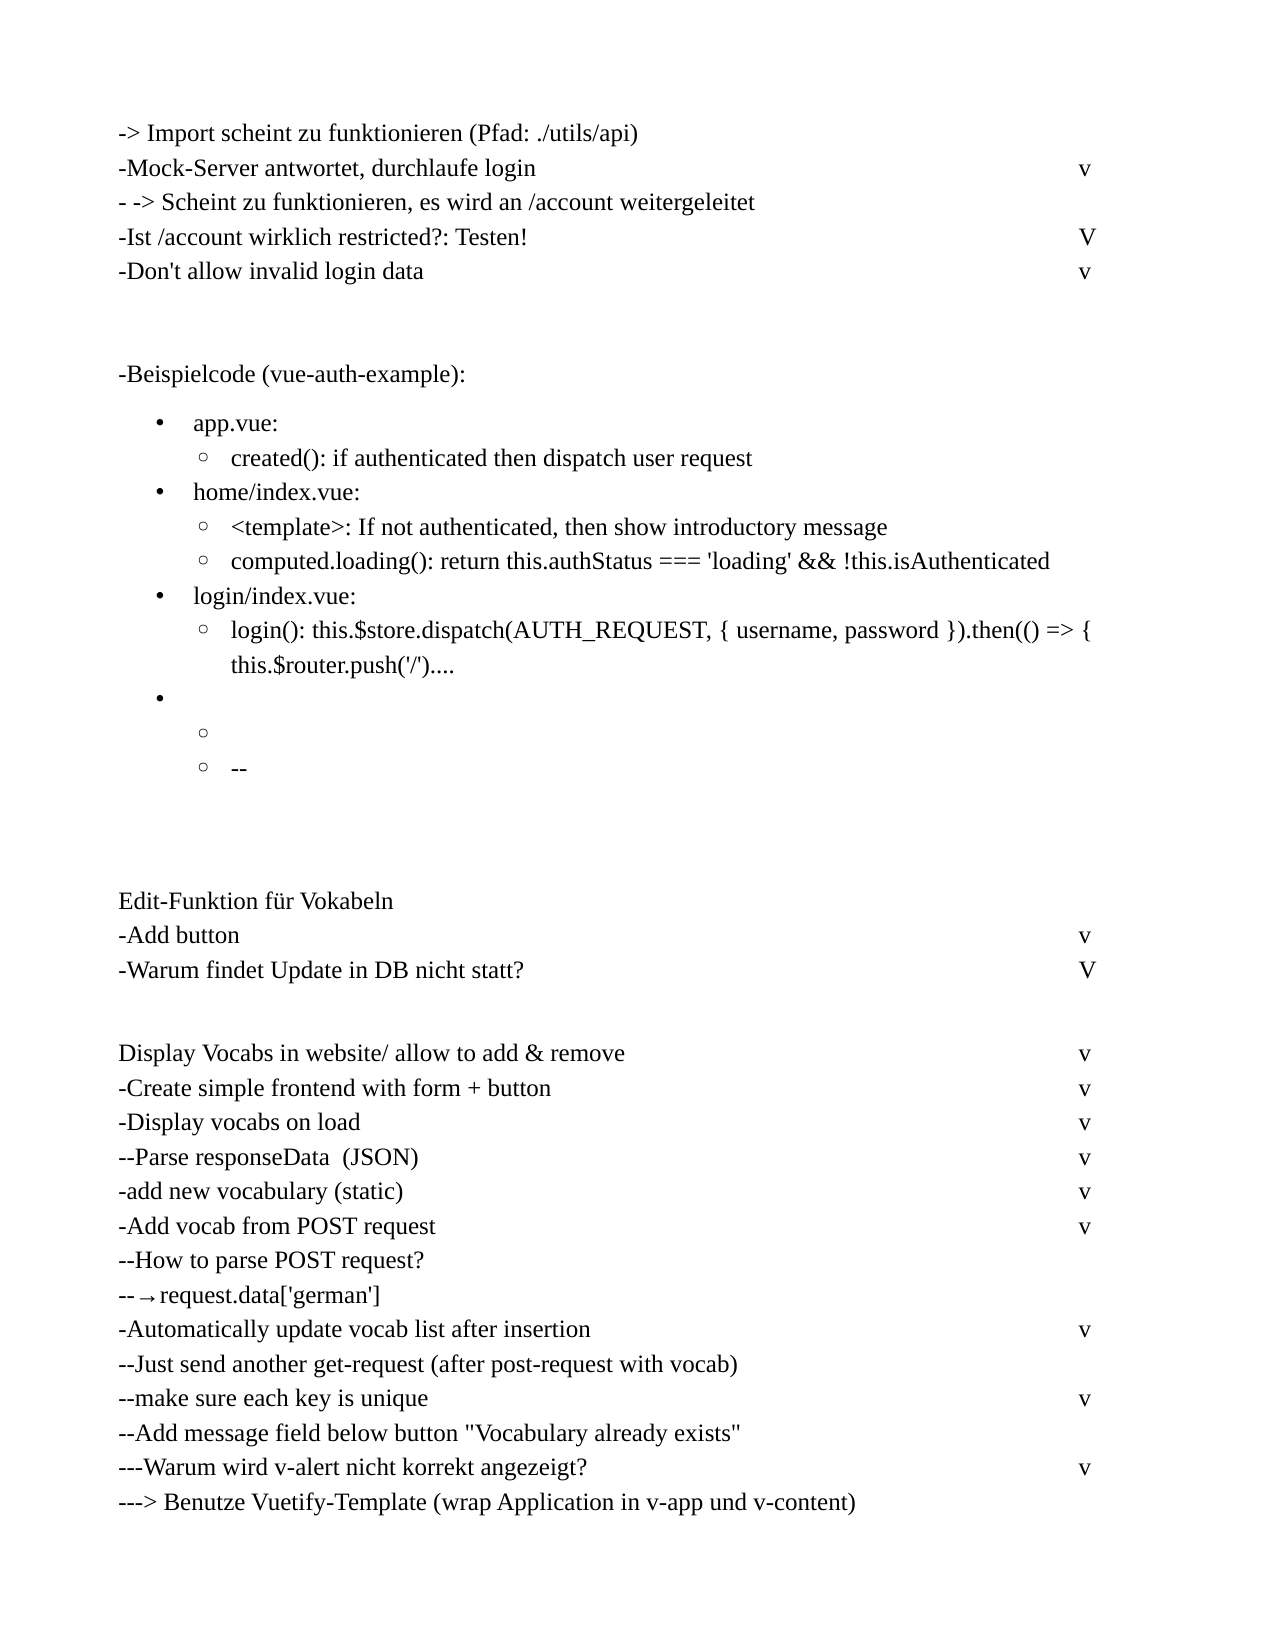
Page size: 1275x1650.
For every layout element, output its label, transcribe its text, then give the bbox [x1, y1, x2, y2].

list app.vue: [156, 408, 1157, 437]
list login/index.vue: [156, 581, 1157, 610]
list -- [193, 753, 1157, 782]
list login(): this.$store.dispatch(AUTH_REQUEST, { username, password }).then(() => { this.$router.push('/').... [193, 615, 1157, 679]
text Display Vocabs in website/ allow to add & remove v -Create simple frontend with form + button v -Display vocabs on load v --Parse responseData (JSON) v -add new vocabulary (static) v -Add vocab from POST request v --How to parse POST request? --→request.data['german'] -Automatically update vocab list after insertion v --Just send another get-request (after post-request with vocab) --make sure each key is unique v --Add message field below button "Vocabulary already exists" ---Warum wird v-alert nicht korrekt angezeigt? v ---> Benutze Vuetify-Template (wrap Application in v-app und v-content) [118, 1038, 1157, 1515]
list home/index.vue: [156, 477, 1157, 506]
list <template>: If not authenticated, then show introductory message [193, 512, 1157, 541]
list computed.loading(): return this.authStatus === 'loading' && !this.isAuthenticated [193, 546, 1157, 575]
text Edit-Funktion für Vokabeln -Add button v -Warum findet Update in DB nicht statt? V [118, 886, 1157, 1018]
list created(): if authenticated then dispatch user request [193, 443, 1157, 472]
text -> Import scheint zu funktionieren (Pfad: ./utils/api) -Mock-Server antwortet, durchlaufe login v - -> Scheint zu funktionieren, es wird an /account weitergeleitet -Ist /account wirklich restricted?: Testen! V -Don't allow invalid login data v -Beispielcode (vue-auth-example): [118, 118, 1157, 388]
